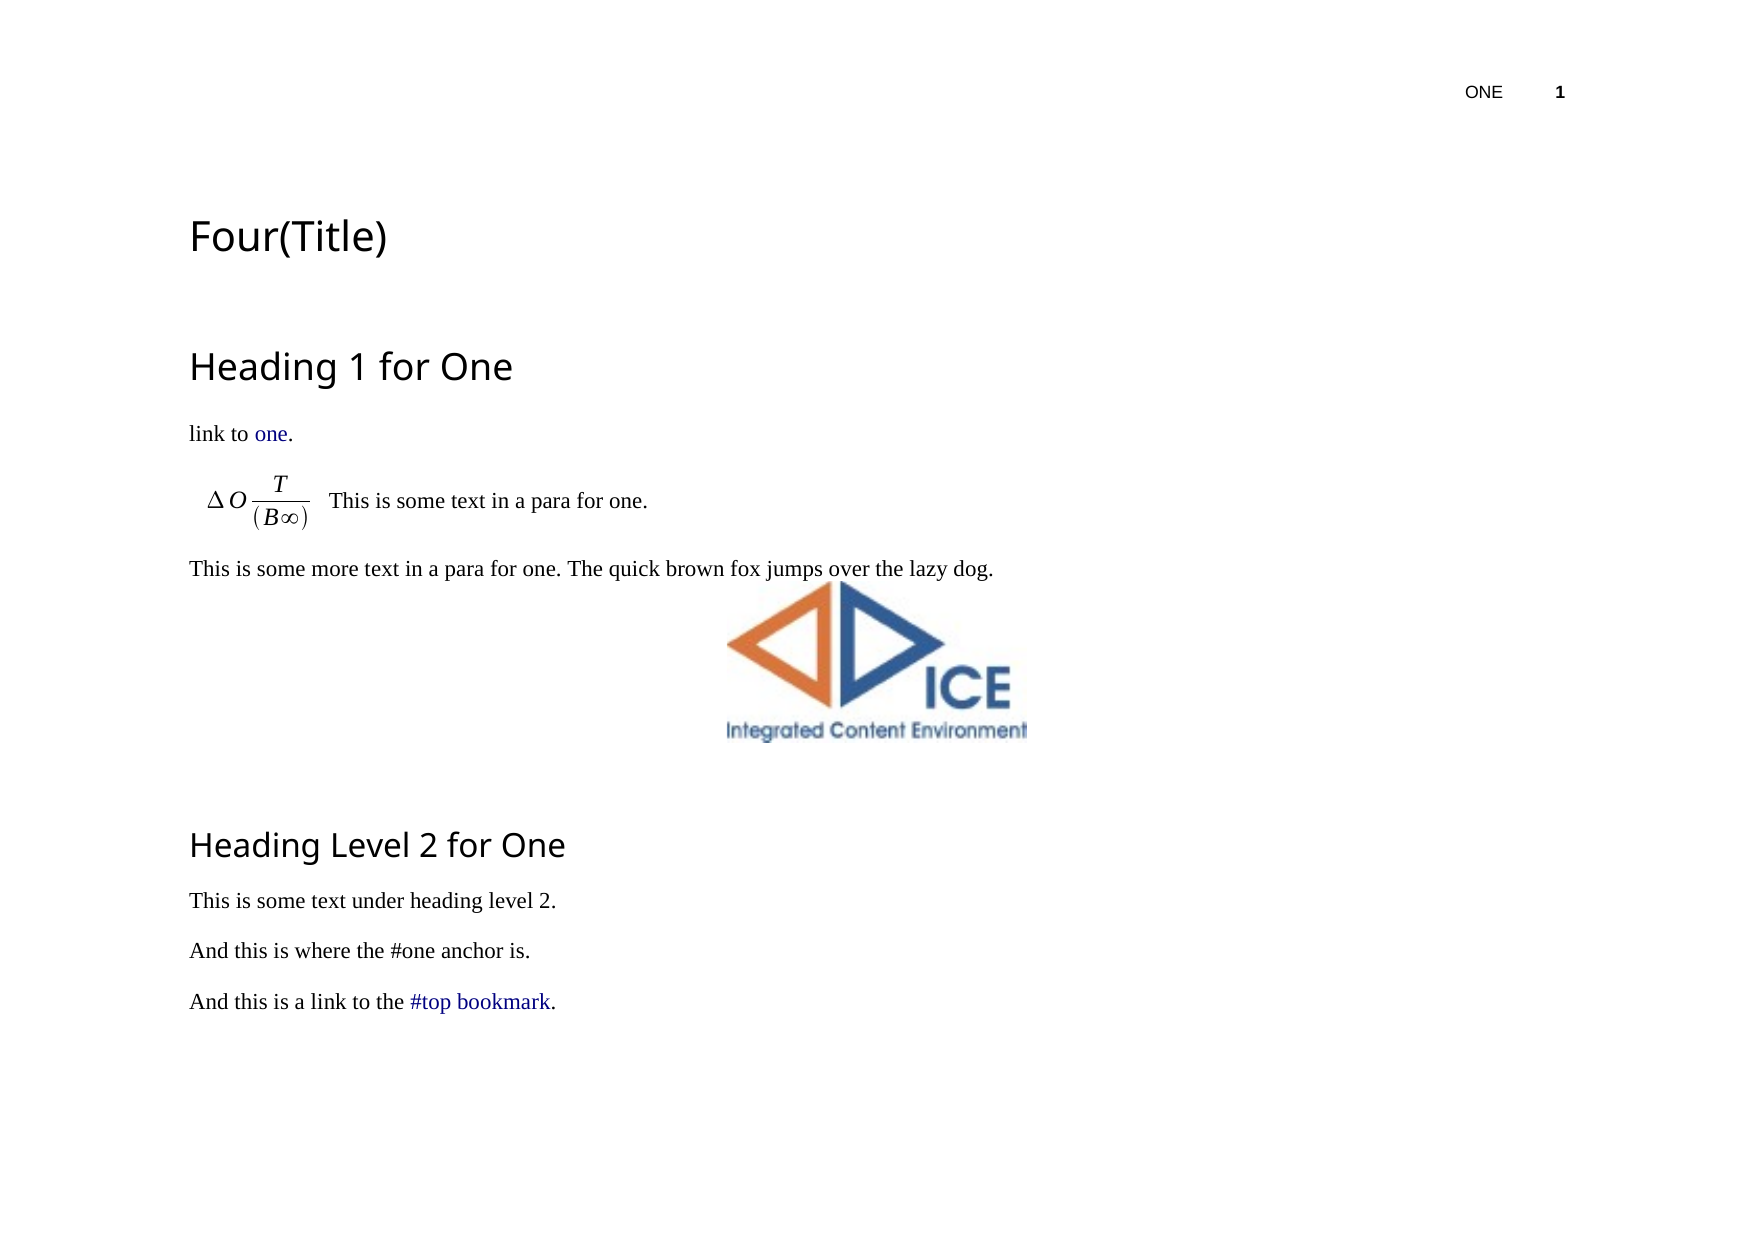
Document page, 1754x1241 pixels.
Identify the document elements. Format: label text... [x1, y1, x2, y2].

text And this is a link to the #top bookmark. [189, 989, 1565, 1014]
title Four(Title) [189, 207, 1565, 264]
text This is some text in a para for one. [189, 471, 1565, 532]
text This is some text under heading level 2. [189, 888, 1565, 913]
picture [726, 581, 1027, 743]
text This is some more text in a para for one. The quick brown fox jumps over the lazy dog. [189, 556, 1565, 582]
text Heading 1 for One [189, 341, 1565, 392]
text link to one. [189, 421, 1565, 446]
text And this is where the #one anchor is. [189, 938, 1565, 964]
text Heading Level 2 for One [189, 822, 1565, 867]
